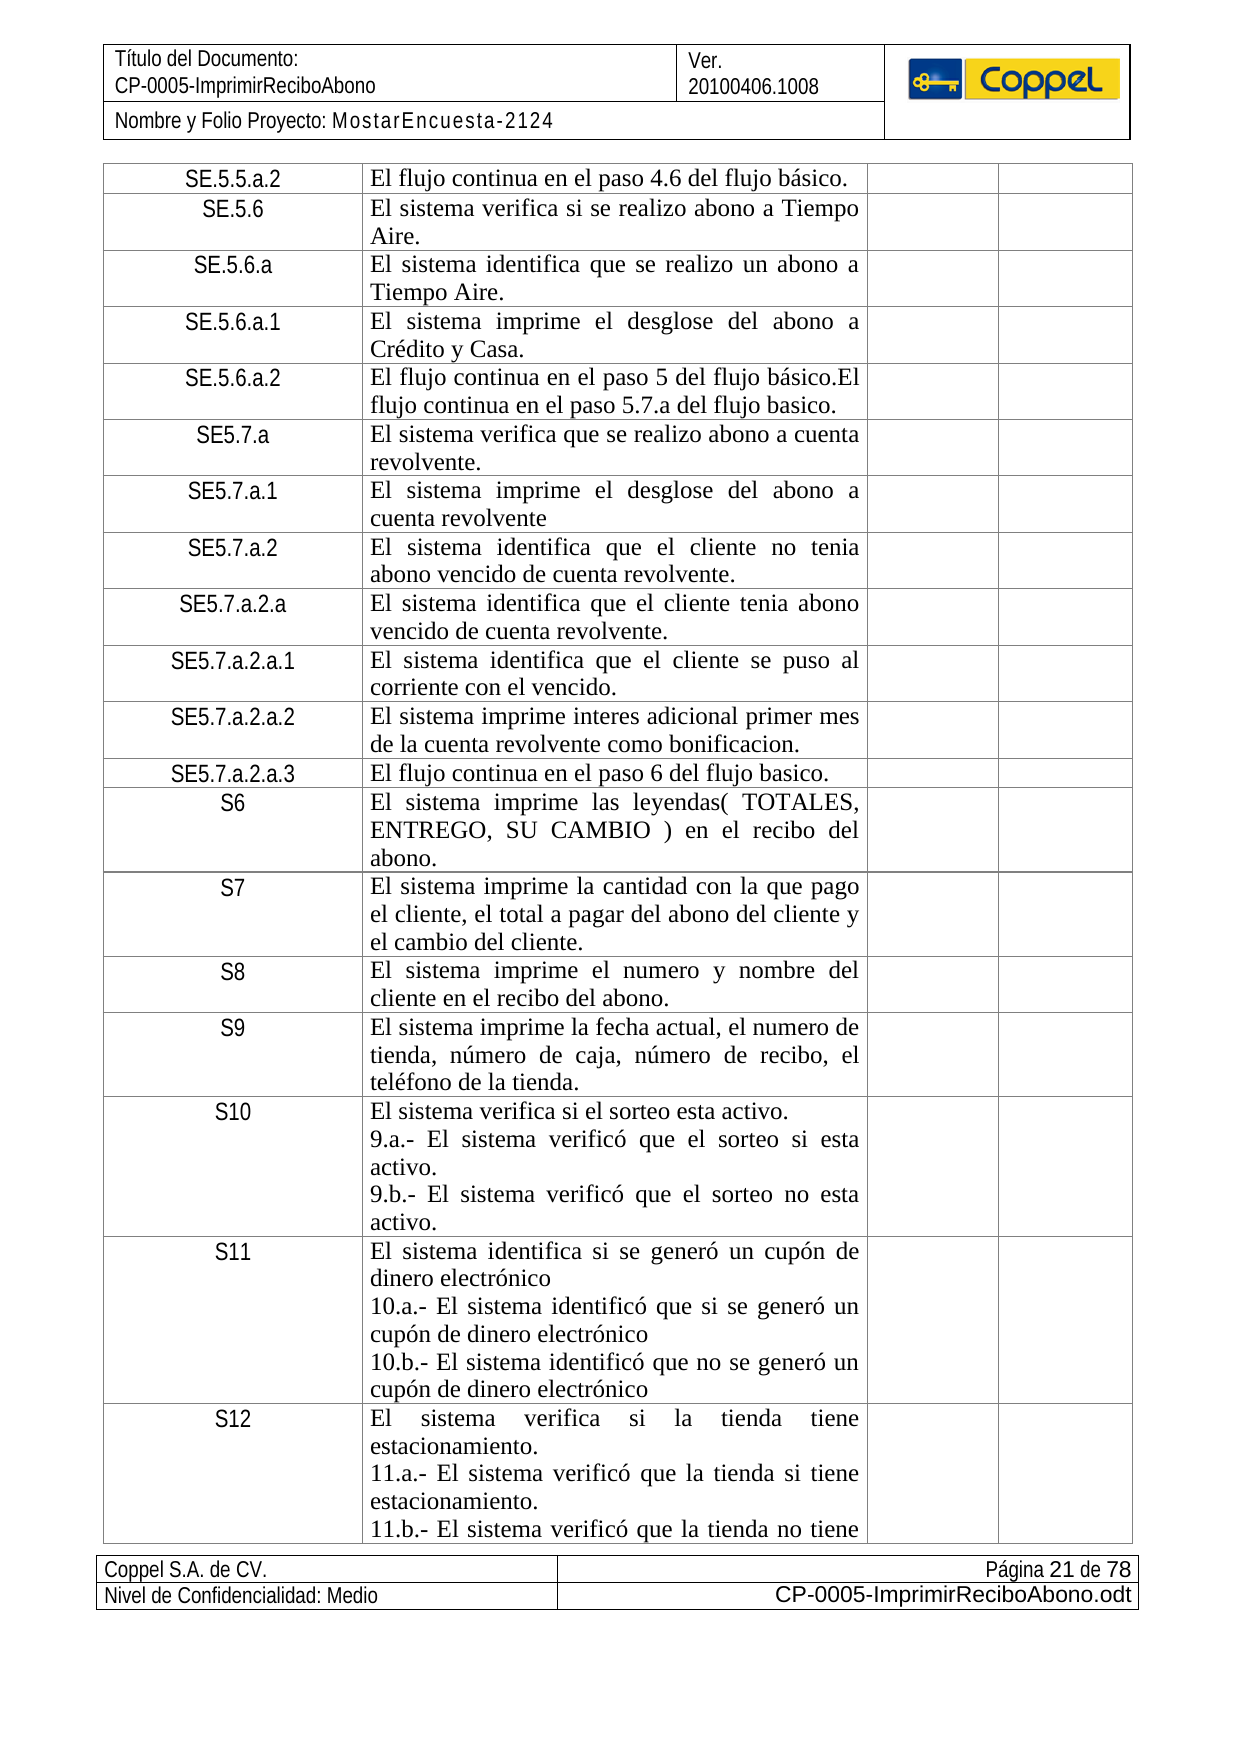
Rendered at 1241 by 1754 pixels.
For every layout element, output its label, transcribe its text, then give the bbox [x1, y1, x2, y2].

table_cell [999, 164, 1132, 193]
table_cell [868, 194, 998, 249]
table_cell [999, 646, 1132, 701]
table_cell El sistema imprime interes adicional primer mes de la cuenta revolvente como bonificacion. [363, 702, 867, 758]
table_cell El flujo continua en el paso 6 del flujo basico. [363, 759, 867, 787]
table_cell [868, 1013, 998, 1096]
table_cell [868, 957, 998, 1012]
table_cell S9 [104, 1013, 362, 1096]
table_cell El sistema imprime el desglose del abono a Crédito y Casa. [363, 307, 867, 362]
table_cell [868, 1404, 998, 1543]
table_cell SE5.7.a.2 [104, 533, 362, 588]
table_cell S8 [104, 957, 362, 1012]
table_cell SE.5.6 [104, 194, 362, 249]
table_cell El sistema imprime el desglose del abono a cuenta revolvente [363, 476, 867, 532]
table_cell [999, 873, 1132, 956]
table_cell [999, 788, 1132, 871]
table_cell [999, 1404, 1132, 1543]
table_cell [999, 1097, 1132, 1236]
table_cell SE5.7.a.1 [104, 476, 362, 532]
table_cell [999, 1013, 1132, 1096]
table_cell El sistema verifica si la tienda tiene estacionamiento. 11.a.- El sistema verificó que la tienda si tiene estacionamiento. 11.b.- El sistema verificó que la tienda no tiene [363, 1404, 867, 1543]
table_cell [999, 307, 1132, 362]
table_cell [999, 957, 1132, 1012]
table_cell [868, 646, 998, 701]
table_cell [999, 533, 1132, 588]
table_cell El flujo continua en el paso 4.6 del flujo básico. [363, 164, 867, 193]
table_cell SE5.7.a.2.a.2 [104, 702, 362, 758]
table_cell El sistema identifica que el cliente se puso al corriente con el vencido. [363, 646, 867, 701]
table_cell S10 [104, 1097, 362, 1236]
table_cell SE.5.6.a.2 [104, 364, 362, 419]
table_cell [868, 1097, 998, 1236]
table_cell [868, 420, 998, 475]
table_cell [868, 1237, 998, 1403]
table_cell El sistema imprime las leyendas( TOTALES, ENTREGO, SU CAMBIO ) en el recibo del abono. [363, 788, 867, 871]
table_cell S7 [104, 873, 362, 956]
table_cell S11 [104, 1237, 362, 1403]
table_cell SE.5.6.a.1 [104, 307, 362, 362]
table_cell [999, 194, 1132, 249]
table_cell [999, 702, 1132, 758]
table_cell SE5.7.a [104, 420, 362, 475]
table_cell [999, 476, 1132, 532]
table_cell [868, 533, 998, 588]
table_cell [868, 476, 998, 532]
table_cell SE5.7.a.2.a.3 [104, 759, 362, 787]
table_cell El sistema imprime el numero y nombre del cliente en el recibo del abono. [363, 957, 867, 1012]
table_cell El sistema verifica si el sorteo esta activo. 9.a.- El sistema verificó que el sorteo si esta activo. 9.b.- El sistema verificó que el sorteo no esta activo. [363, 1097, 867, 1236]
table_cell El sistema identifica que se realizo un abono a Tiempo Aire. [363, 251, 867, 306]
table_cell [999, 251, 1132, 306]
table_cell El sistema imprime la cantidad con la que pago el cliente, el total a pagar del abono del cliente y el cambio del cliente. [363, 873, 867, 956]
table_cell SE5.7.a.2.a.1 [104, 646, 362, 701]
table_cell El sistema imprime la fecha actual, el numero de tienda, número de caja, número de recibo, el teléfono de la tienda. [363, 1013, 867, 1096]
table_cell El sistema identifica si se generó un cupón de dinero electrónico 10.a.- El sistema identificó que si se generó un cupón de dinero electrónico 10.b.- El sistema identificó que no se generó un cupón de dinero electrónico [363, 1237, 867, 1403]
table_cell El sistema identifica que el cliente tenia abono vencido de cuenta revolvente. [363, 589, 867, 645]
table_cell [868, 364, 998, 419]
table_cell S6 [104, 788, 362, 871]
table_cell [868, 759, 998, 787]
table_cell SE.5.5.a.2 [104, 164, 362, 193]
table_cell SE5.7.a.2.a [104, 589, 362, 645]
table_cell El sistema verifica si se realizo abono a Tiempo Aire. [363, 194, 867, 249]
table_cell [868, 307, 998, 362]
table_cell [999, 364, 1132, 419]
table_cell El sistema identifica que el cliente no tenia abono vencido de cuenta revolvente. [363, 533, 867, 588]
table_cell [868, 589, 998, 645]
table_cell [999, 420, 1132, 475]
table_cell SE.5.6.a [104, 251, 362, 306]
table_cell El sistema verifica que se realizo abono a cuenta revolvente. [363, 420, 867, 475]
table_cell El flujo continua en el paso 5 del flujo básico.El flujo continua en el paso 5.7.a del flujo basico. [363, 364, 867, 419]
table_cell S12 [104, 1404, 362, 1543]
table_cell [999, 589, 1132, 645]
table_cell [999, 1237, 1132, 1403]
table_cell [999, 759, 1132, 787]
table_cell [868, 788, 998, 871]
table_cell [868, 873, 998, 956]
table_cell [868, 251, 998, 306]
table_cell [868, 164, 998, 193]
table_cell [868, 702, 998, 758]
